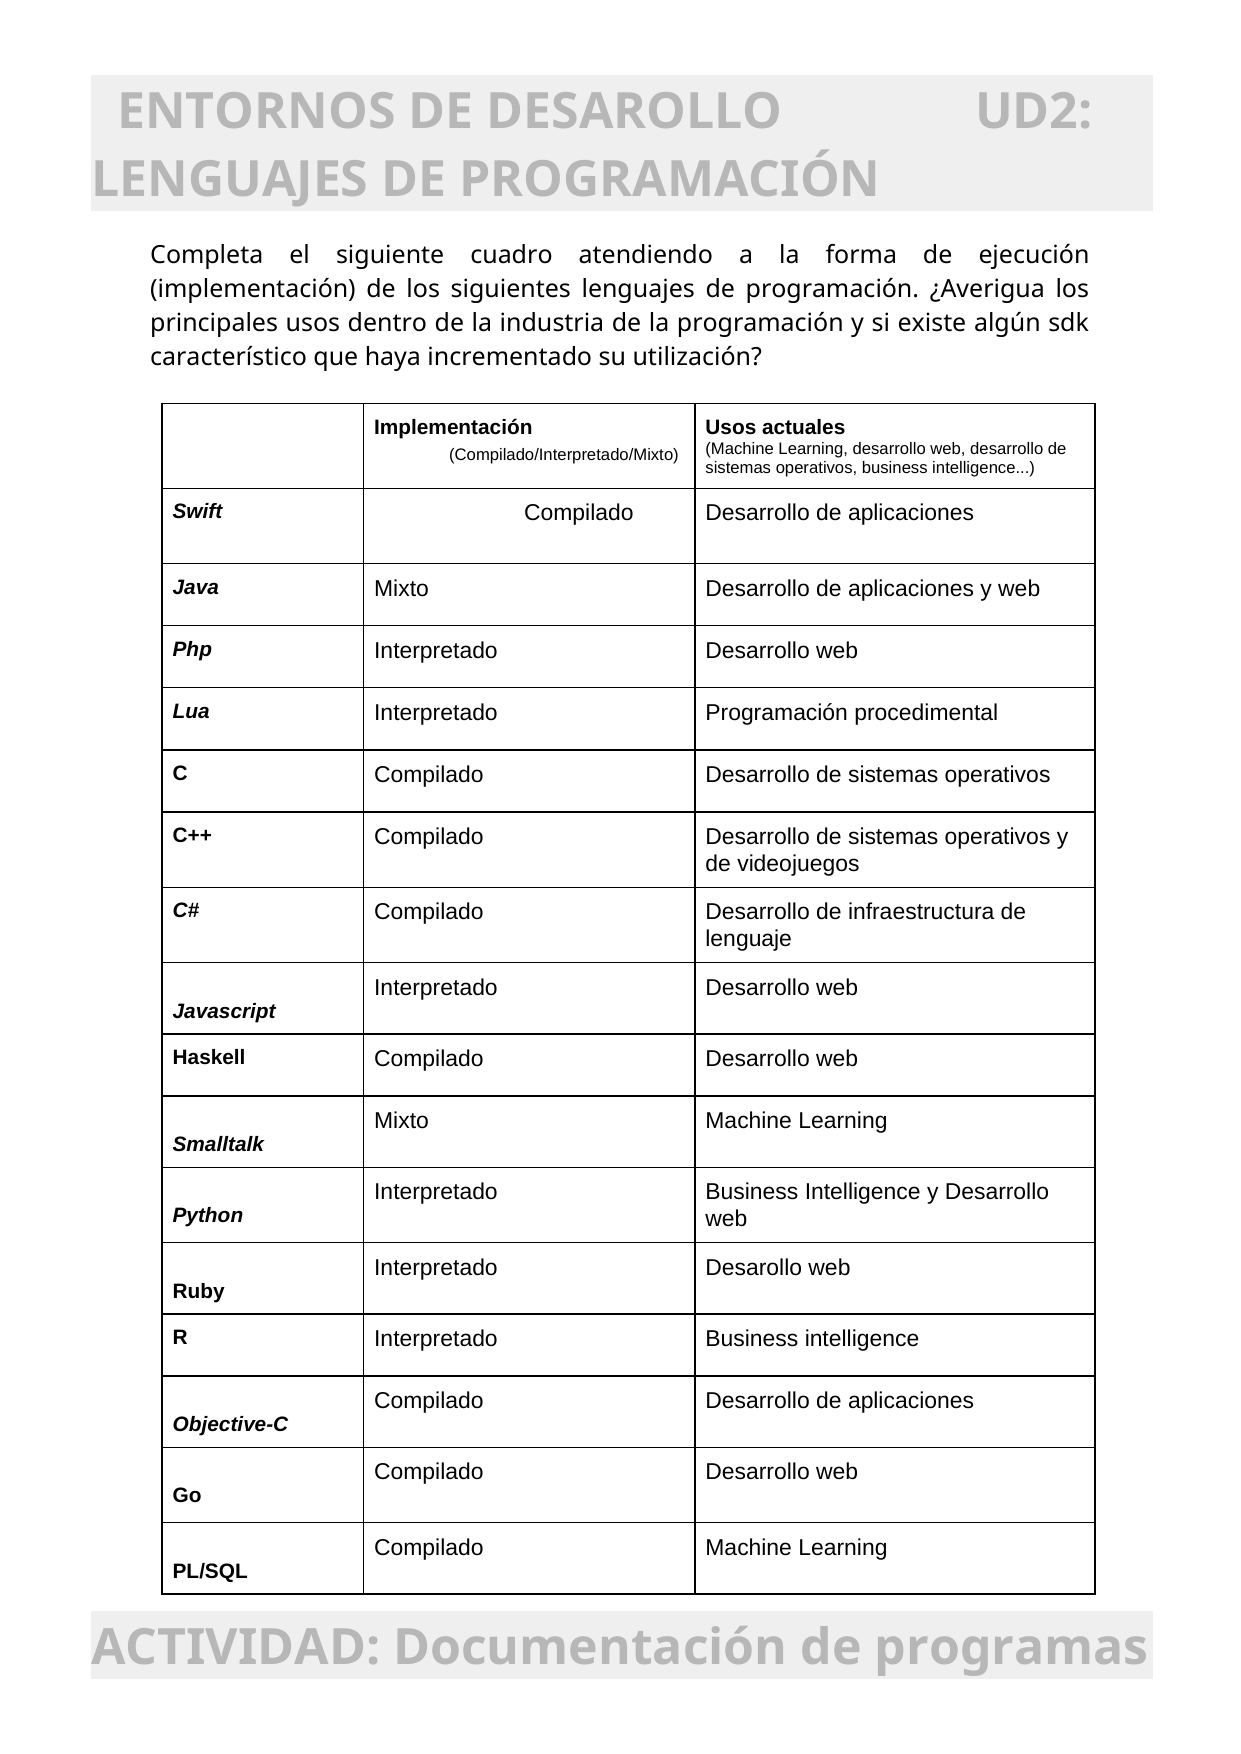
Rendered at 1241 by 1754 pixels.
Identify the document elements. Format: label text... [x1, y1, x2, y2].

table_cell Desarrollo de infraestructura de lenguaje [696, 888, 1094, 961]
table_cell Machine Learning [696, 1523, 1094, 1593]
table_cell Interpretado [364, 688, 694, 749]
table_cell Compilado [364, 888, 694, 961]
table_cell Compilado [364, 1035, 694, 1095]
table_cell Compilado [364, 1523, 694, 1593]
table_cell Php [163, 626, 363, 687]
table_cell C [163, 751, 363, 811]
table_cell Swift [163, 489, 363, 562]
table_cell Interpretado [364, 626, 694, 687]
table_cell Java [163, 564, 363, 625]
table_cell Python [163, 1168, 363, 1241]
table_header Implementación (Compilado/Interpretado/Mixto) [364, 404, 694, 487]
table_cell Objective-C [163, 1377, 363, 1446]
table_header Usos actuales (Machine Learning, desarrollo web, desarrollo de sistemas operativos, business intelligence...) [696, 404, 1094, 487]
table_cell Go [163, 1448, 363, 1521]
table_cell C# [163, 888, 363, 961]
table_cell Desarrollo web [696, 626, 1094, 687]
table_cell R [163, 1315, 363, 1375]
table_cell Desarrollo de aplicaciones [696, 489, 1094, 562]
table_cell C++ [163, 813, 363, 886]
table_cell Desarrollo web [696, 1448, 1094, 1521]
table_cell PL/SQL [163, 1523, 363, 1593]
table_cell Desarrollo web [696, 1035, 1094, 1095]
table_cell Interpretado [364, 1243, 694, 1313]
table_cell Mixto [364, 564, 694, 625]
table_cell Desarrollo web [696, 963, 1094, 1033]
table_cell Business intelligence [696, 1315, 1094, 1375]
table_header [163, 404, 363, 487]
table_cell Smalltalk [163, 1097, 363, 1166]
table_cell Interpretado [364, 963, 694, 1033]
table_cell Desarrollo de aplicaciones y web [696, 564, 1094, 625]
table_cell Desarrollo de sistemas operativos y de videojuegos [696, 813, 1094, 886]
text Completa el siguiente cuadro atendiendo a la forma de ejecución (implementación) de los siguientes lenguajes de programación. ¿Averigua los principales usos dentro de la industria de la programación y si existe algún sdk característico que haya incrementado su utilización? [150, 236, 1090, 372]
table_cell Business Intelligence y Desarrollo web [696, 1168, 1094, 1241]
table_cell Ruby [163, 1243, 363, 1313]
table_cell Interpretado [364, 1168, 694, 1241]
table_cell Compilado [364, 1448, 694, 1521]
table_cell Compilado [364, 751, 694, 811]
table_cell Haskell [163, 1035, 363, 1095]
table_cell Machine Learning [696, 1097, 1094, 1166]
table_cell Compilado [364, 813, 694, 886]
table_cell Lua [163, 688, 363, 749]
table_cell Desarrollo de sistemas operativos [696, 751, 1094, 811]
table_cell Programación procedimental [696, 688, 1094, 749]
table_cell Compilado [364, 1377, 694, 1446]
table_cell Compilado [364, 489, 694, 562]
table_cell Interpretado [364, 1315, 694, 1375]
table_cell Javascript [163, 963, 363, 1033]
table_cell Desarrollo de aplicaciones [696, 1377, 1094, 1446]
table_cell Mixto [364, 1097, 694, 1166]
table_cell Desarollo web [696, 1243, 1094, 1313]
